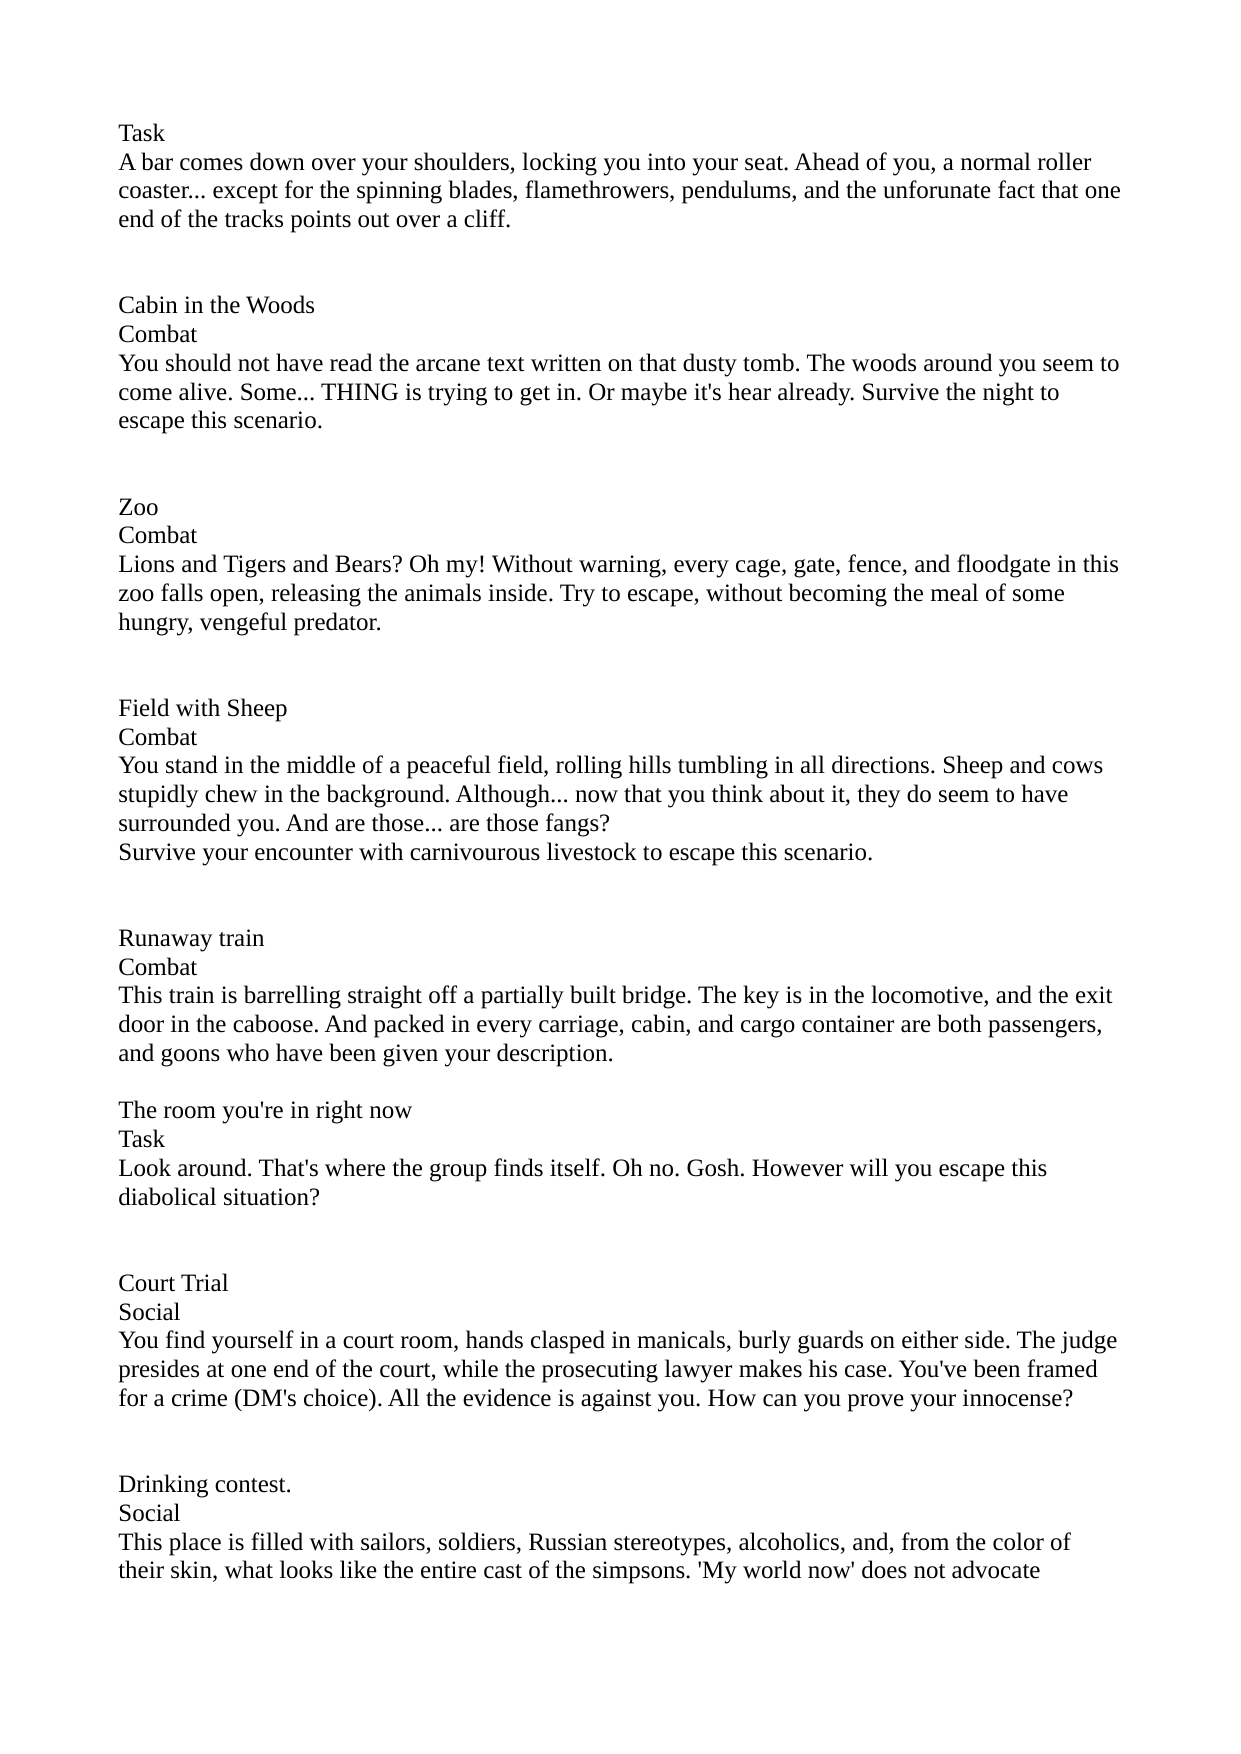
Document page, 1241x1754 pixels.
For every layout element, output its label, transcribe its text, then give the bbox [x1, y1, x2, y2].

text Combat This train is barrelling straight off a partially built bridge. The key is in the locomotive, and the exit door in the caboose. And packed in every carriage, cabin, and cargo container are both passengers, and goons who have been given your description. [118, 952, 1122, 1067]
text This place is filled with sailors, soldiers, Russian stereotypes, alcoholics, and, from the color of their skin, what looks like the entire cast of the simpsons. 'My world now' does not advocate [118, 1527, 1122, 1584]
text Drinking contest. [118, 1469, 1122, 1498]
text You should not have read the arcane text written on that dusty tomb. The woods around you seem to come alive. Some... THING is trying to get in. Or maybe it's hear already. Survive the night to escape this scenario. [118, 348, 1122, 434]
text You find yourself in a court room, hands clasped in manicals, burly guards on either side. The judge presides at one end of the court, while the prosecuting lawyer makes his case. You've been framed for a crime (DM's choice). All the evidence is against you. How can you prove your innocense? [118, 1326, 1122, 1412]
text Combat [118, 319, 1122, 348]
text Look around. That's where the group finds itself. Oh no. Gosh. However will you escape this diabolical situation? [118, 1153, 1122, 1211]
text You stand in the middle of a peaceful field, rolling hills tumbling in all directions. Sheep and cows stupidly chew in the background. Although... now that you think about it, they do seem to have surrounded you. And are those... are those fangs? [118, 751, 1122, 837]
text Combat [118, 521, 1122, 549]
text The room you're in right now [118, 1096, 1122, 1124]
text Social [118, 1297, 1122, 1326]
text Field with Sheep [118, 693, 1122, 722]
text Task [118, 1124, 1122, 1153]
text Social [118, 1498, 1122, 1527]
text Combat [118, 722, 1122, 751]
text A bar comes down over your shoulders, locking you into your seat. Ahead of you, a normal roller coaster... except for the spinning blades, flamethrowers, pendulums, and the unforunate fact that one end of the tracks points out over a cliff. [118, 147, 1122, 233]
text Zoo [118, 492, 1122, 521]
text Task [118, 118, 1122, 147]
text Cabin in the Woods [118, 291, 1122, 319]
text Runaway train [118, 923, 1122, 952]
text Lions and Tigers and Bears? Oh my! Without warning, every cage, gate, fence, and floodgate in this zoo falls open, releasing the animals inside. Try to escape, without becoming the meal of some hungry, vengeful predator. [118, 549, 1122, 636]
text Court Trial [118, 1268, 1122, 1297]
text Survive your encounter with carnivourous livestock to escape this scenario. [118, 837, 1122, 866]
